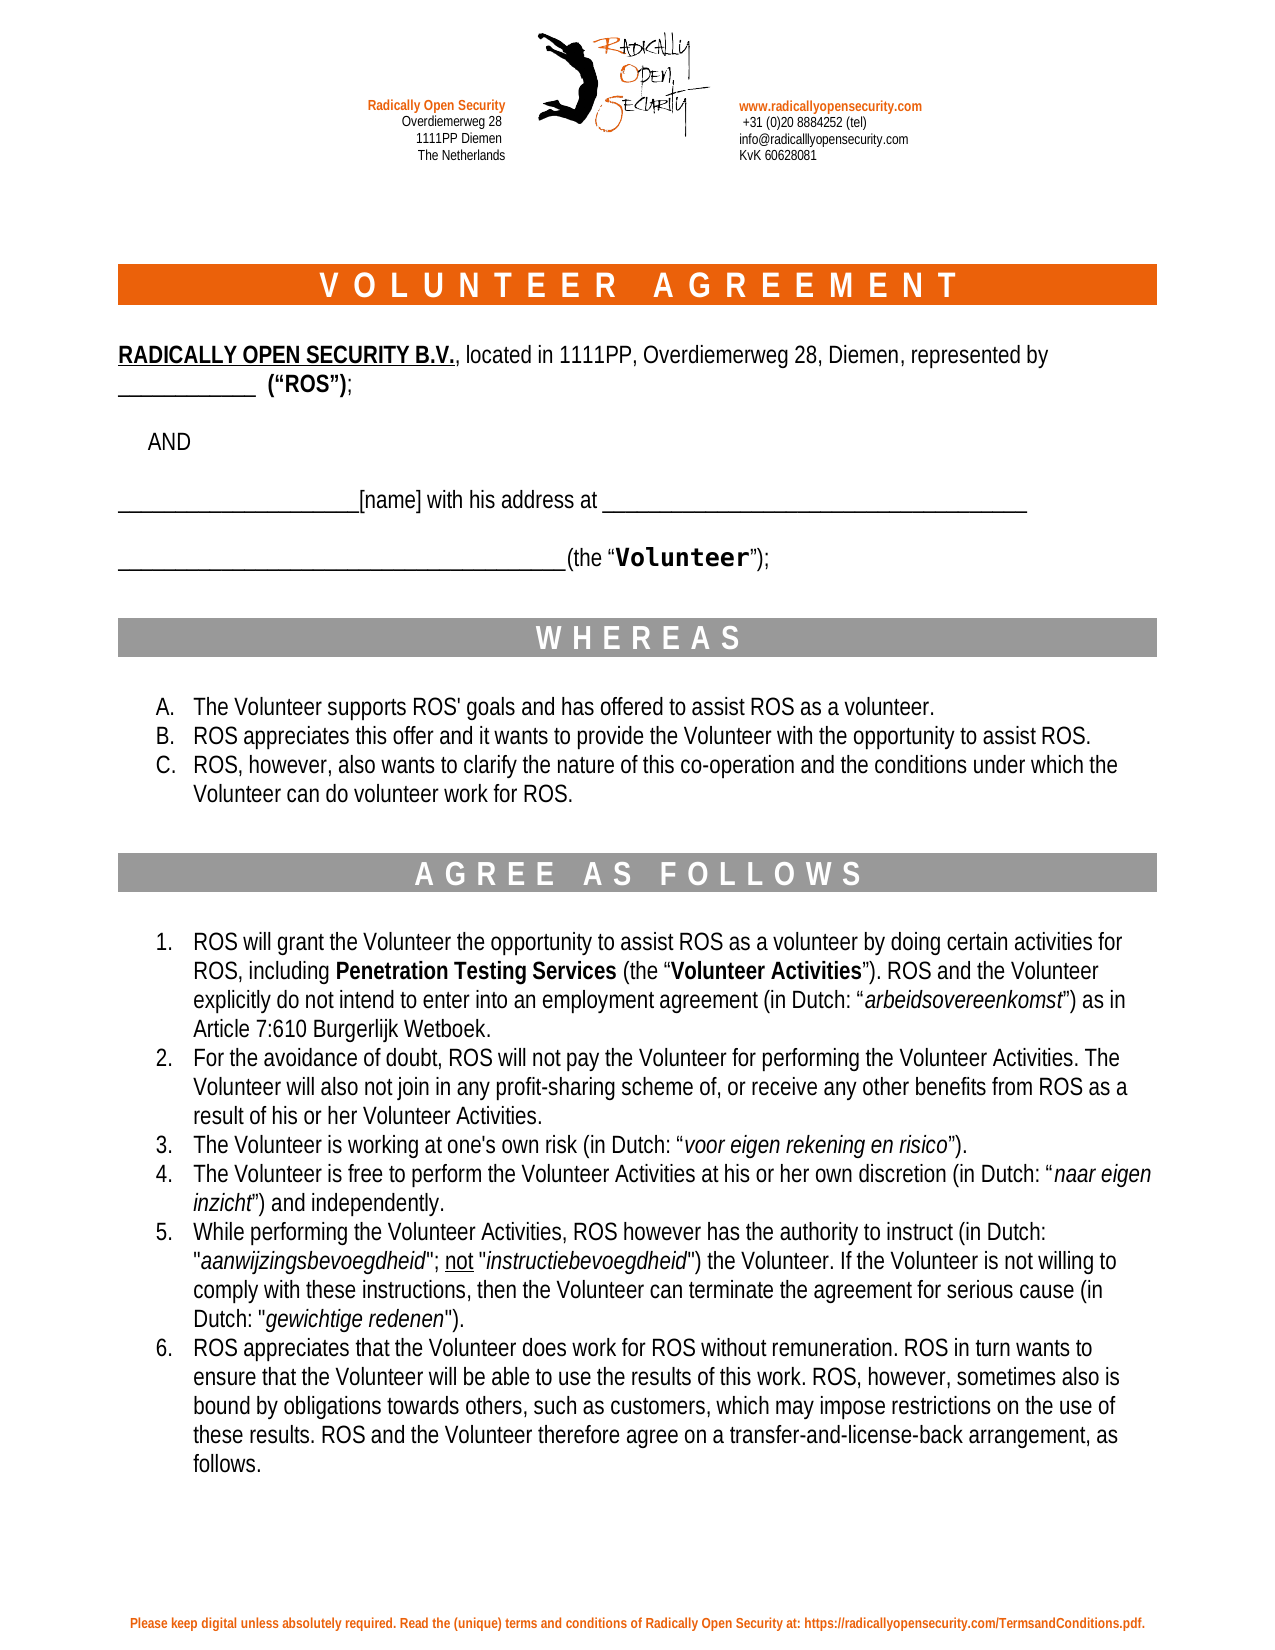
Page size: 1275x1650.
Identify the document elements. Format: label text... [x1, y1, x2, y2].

subtitle AGREE AS FOLLOWS [118, 853, 1157, 892]
list The Volunteer is working at one's own risk (in Dutch: “voor eigen rekening en risico”). [156, 1130, 1157, 1159]
list The Volunteer supports ROS' goals and has offered to assist ROS as a volunteer. [156, 692, 1157, 721]
list ROS appreciates that the Volunteer does work for ROS without remuneration. ROS in turn wants to ensure that the Volunteer will be able to use the results of this work. ROS, however, sometimes also is bound by obligations towards others, such as customers, which may impose restrictions on the use of these results. ROS and the Volunteer therefore agree on a transfer-and-license-back arrangement, as follows. [156, 1333, 1157, 1477]
picture [535, 30, 713, 139]
subtitle WHEREAS [118, 618, 1157, 657]
list While performing the Volunteer Activities, ROS however has the authority to instruct (in Dutch: "aanwijzingsbevoegdheid"; not "instructiebevoegdheid") the Volunteer. If the Volunteer is not willing to comply with these instructions, then the Volunteer can terminate the agreement for serious cause (in Dutch: "gewichtige redenen"). [156, 1217, 1157, 1333]
list The Volunteer is free to perform the Volunteer Activities at his or her own discretion (in Dutch: “naar eigen inzicht”) and independently. [156, 1159, 1157, 1217]
list ROS appreciates this offer and it wants to provide the Volunteer with the opportunity to assist ROS. [156, 721, 1157, 750]
list For the avoidance of doubt, ROS will not pay the Volunteer for performing the Volunteer Activities. The Volunteer will also not join in any profit-sharing scheme of, or receive any other benefits from ROS as a result of his or her Volunteer Activities. [156, 1043, 1157, 1130]
list ROS, however, also wants to clarify the nature of this co-operation and the conditions under which the Volunteer can do volunteer work for ROS. [156, 750, 1157, 808]
text _____________________[name] with his address at _____________________________________ _______________________________________(the “Volunteer”); [118, 485, 1157, 572]
subtitle VOLUNTEER AGREEMENT [118, 264, 1157, 305]
list ROS will grant the Volunteer the opportunity to assist ROS as a volunteer by doing certain activities for ROS, including Penetration Testing Services (the “Volunteer Activities”). ROS and the Volunteer explicitly do not intend to enter into an employment agreement (in Dutch: “arbeidsovereenkomst”) as in Article 7:610 Burgerlijk Wetboek. [156, 927, 1157, 1043]
text AND [148, 427, 1157, 456]
text RADICALLY OPEN SECURITY B.V., located in 1111PP, Overdiemerweg 28, Diemen, represented by ____________ (“ROS”); [118, 340, 1157, 398]
